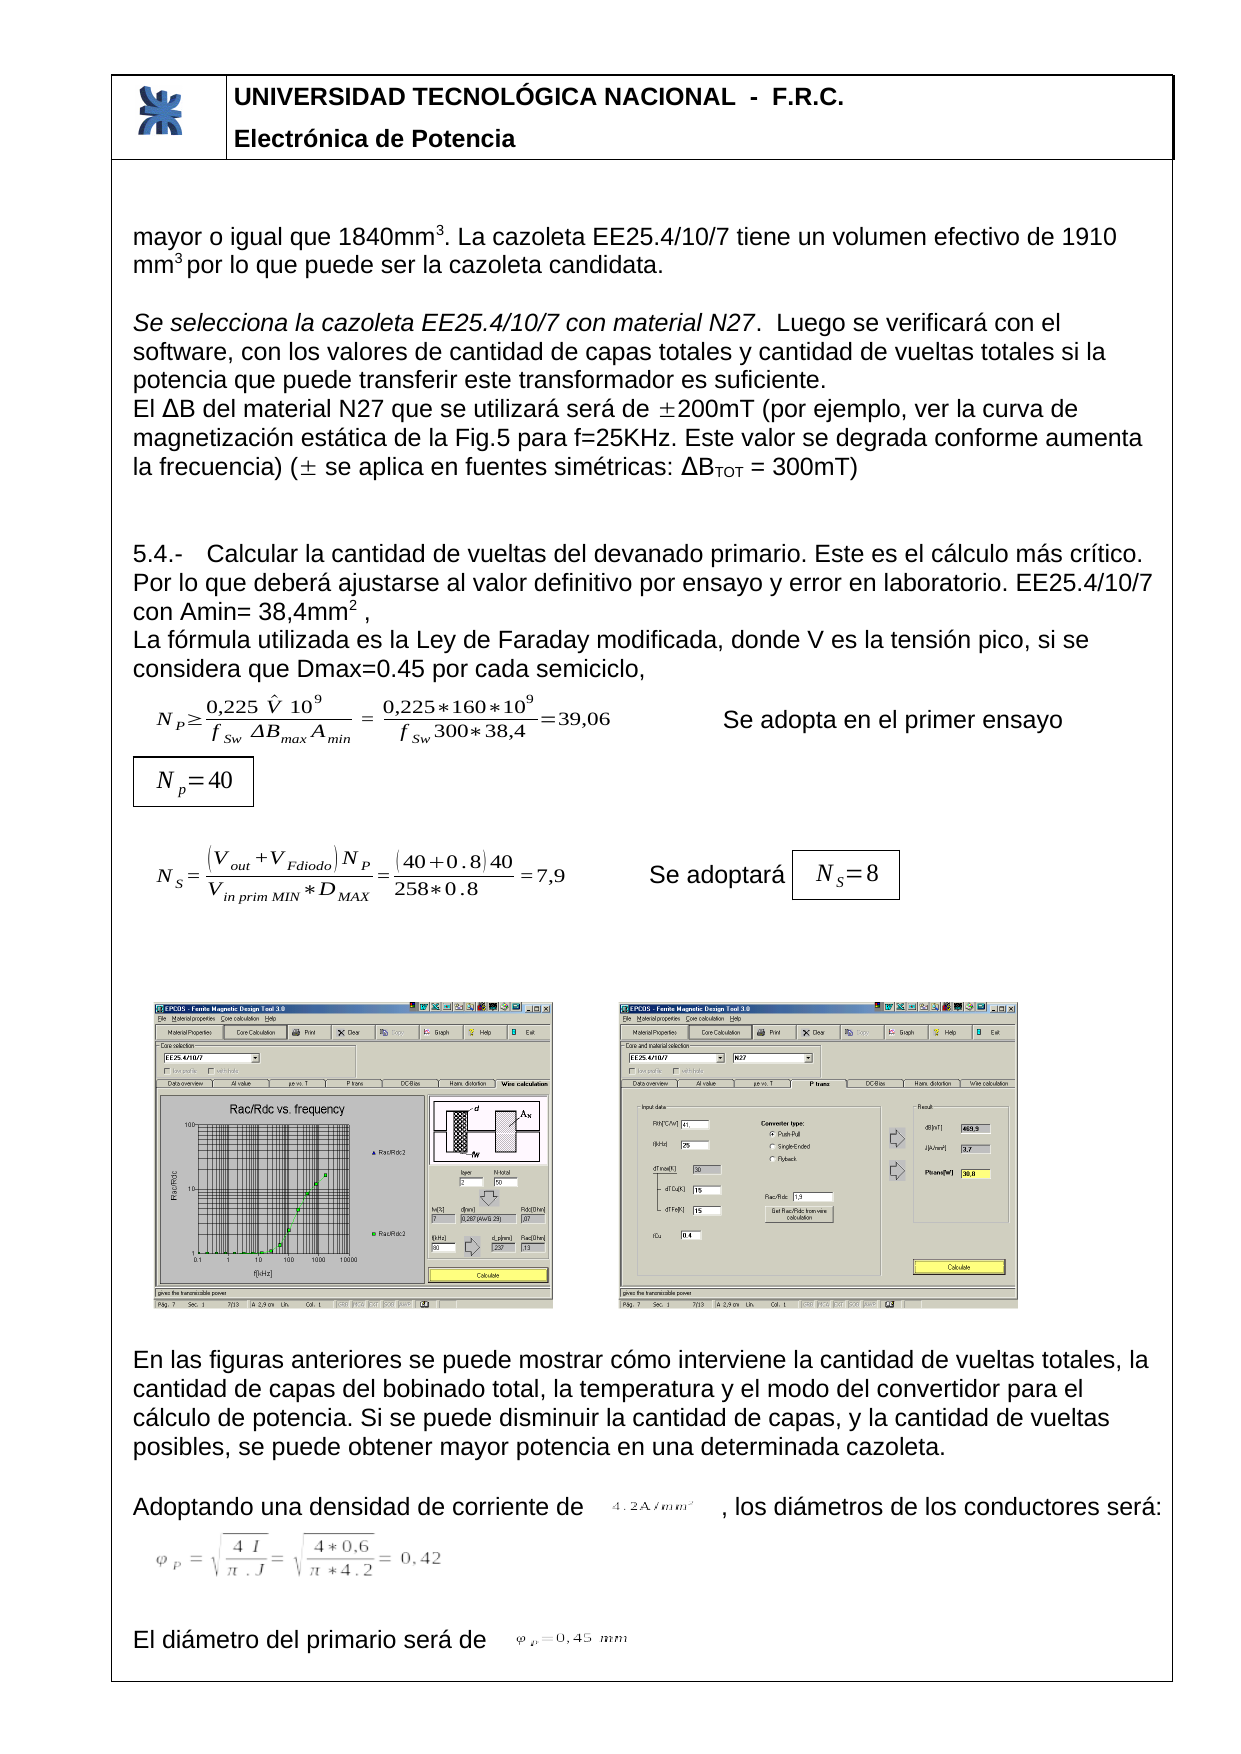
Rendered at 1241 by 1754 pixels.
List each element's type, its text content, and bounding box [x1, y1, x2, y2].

text En las figuras anteriores se puede mostrar cómo interviene la cantidad de vueltas totales, la cantidad de capas del bobinado total, la temperatura y el modo del convertidor para el cálculo de potencia. Si se puede disminuir la cantidad de capas, y la cantidad de vueltas posibles, se puede obtener mayor potencia en una determinada cazoleta. [133, 1345, 1166, 1460]
picture [135, 85, 183, 136]
text mayor o igual que 1840mm3. La cazoleta EE25.4/10/7 tiene un volumen efectivo de 1910 mm3 por lo que puede ser la cazoleta candidata. [133, 222, 1166, 279]
text Se selecciona la cazoleta EE25.4/10/7 con material N27. Luego se verificará con el software, con los valores de cantidad de capas totales y cantidad de vueltas totales si la potencia que puede transferir este transformador es suficiente. [133, 308, 1166, 394]
text El diámetro del primario será de [133, 1621, 494, 1657]
text Adoptando una densidad de corriente de [133, 1489, 591, 1523]
text Se adopta en el primer ensayo [254, 683, 1166, 807]
text 5.4.- Calcular la cantidad de vueltas del devanado primario. Este es el cálculo más crítico. Por lo que deberá ajustarse al valor definitivo por ensayo y error en laboratorio. EE25.4/10/7 con Amin= 38,4mm2 , [133, 539, 1166, 625]
text [651, 1621, 1166, 1657]
text La fórmula utilizada es la Ley de Faraday modificada, donde V es la tensión pico, si se considera que Dmax=0.45 por cada semiciclo, [133, 625, 1166, 683]
picture [618, 1002, 1018, 1309]
text Se adoptará [590, 836, 1166, 914]
text El ΔB del material N27 que se utilizará será de 200mT (por ejemplo, ver la curva de magnetización estática de la Fig.5 para f=25KHz. Este valor se degrada conforme aumenta la frecuencia) ( se aplica en fuentes simétricas: ΔBTOT = 300mT) [133, 394, 1166, 482]
picture [153, 1002, 553, 1309]
text , los diámetros de los conductores será: [721, 1489, 1166, 1523]
